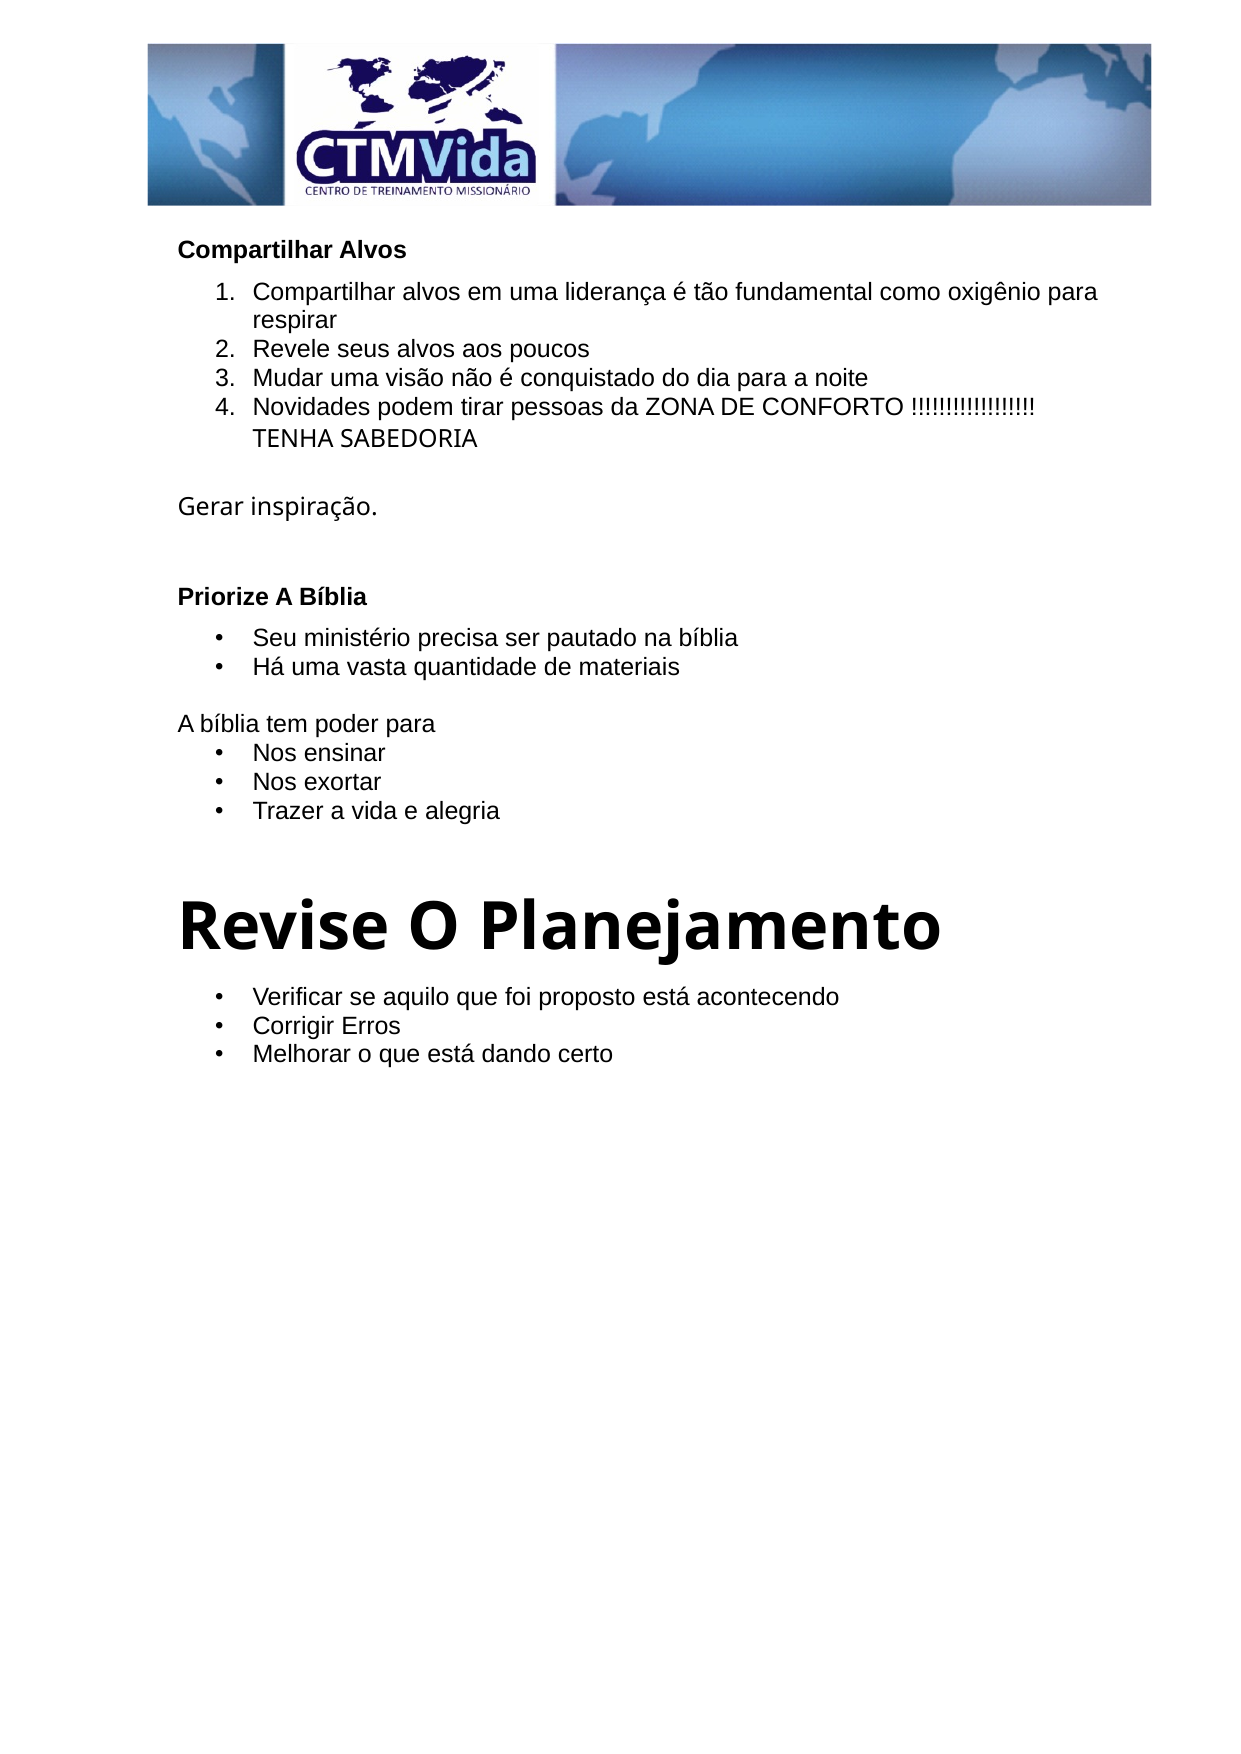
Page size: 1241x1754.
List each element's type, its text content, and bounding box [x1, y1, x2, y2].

list Verificar se aquilo que foi proposto está acontecendo [215, 982, 1122, 1011]
list Nos exortar [215, 767, 1122, 796]
list Melhorar o que está dando certo [215, 1039, 1122, 1068]
list Nos ensinar [215, 738, 1122, 767]
list Trazer a vida e alegria [215, 796, 1122, 825]
subtitle Revise o planejamento [177, 878, 1122, 969]
list Corrigir Erros [215, 1011, 1122, 1039]
subtitle Priorize a bíblia [177, 582, 1122, 610]
list Mudar uma visão não é conquistado do dia para a noite [215, 363, 1122, 392]
picture [147, 43, 1152, 206]
list Compartilhar alvos em uma liderança é tão fundamental como oxigênio para respirar [215, 277, 1122, 334]
list Revele seus alvos aos poucos [215, 334, 1122, 363]
text Gerar inspiração. [177, 488, 1122, 523]
text A bíblia tem poder para [177, 709, 1122, 738]
list Novidades podem tirar pessoas da ZONA DE CONFORTO !!!!!!!!!!!!!!!!!! TENHA SABEDORIA [215, 392, 1122, 454]
list Seu ministério precisa ser pautado na bíblia [215, 623, 1122, 652]
list Há uma vasta quantidade de materiais [215, 652, 1122, 681]
subtitle Compartilhar alvos [177, 235, 1122, 264]
